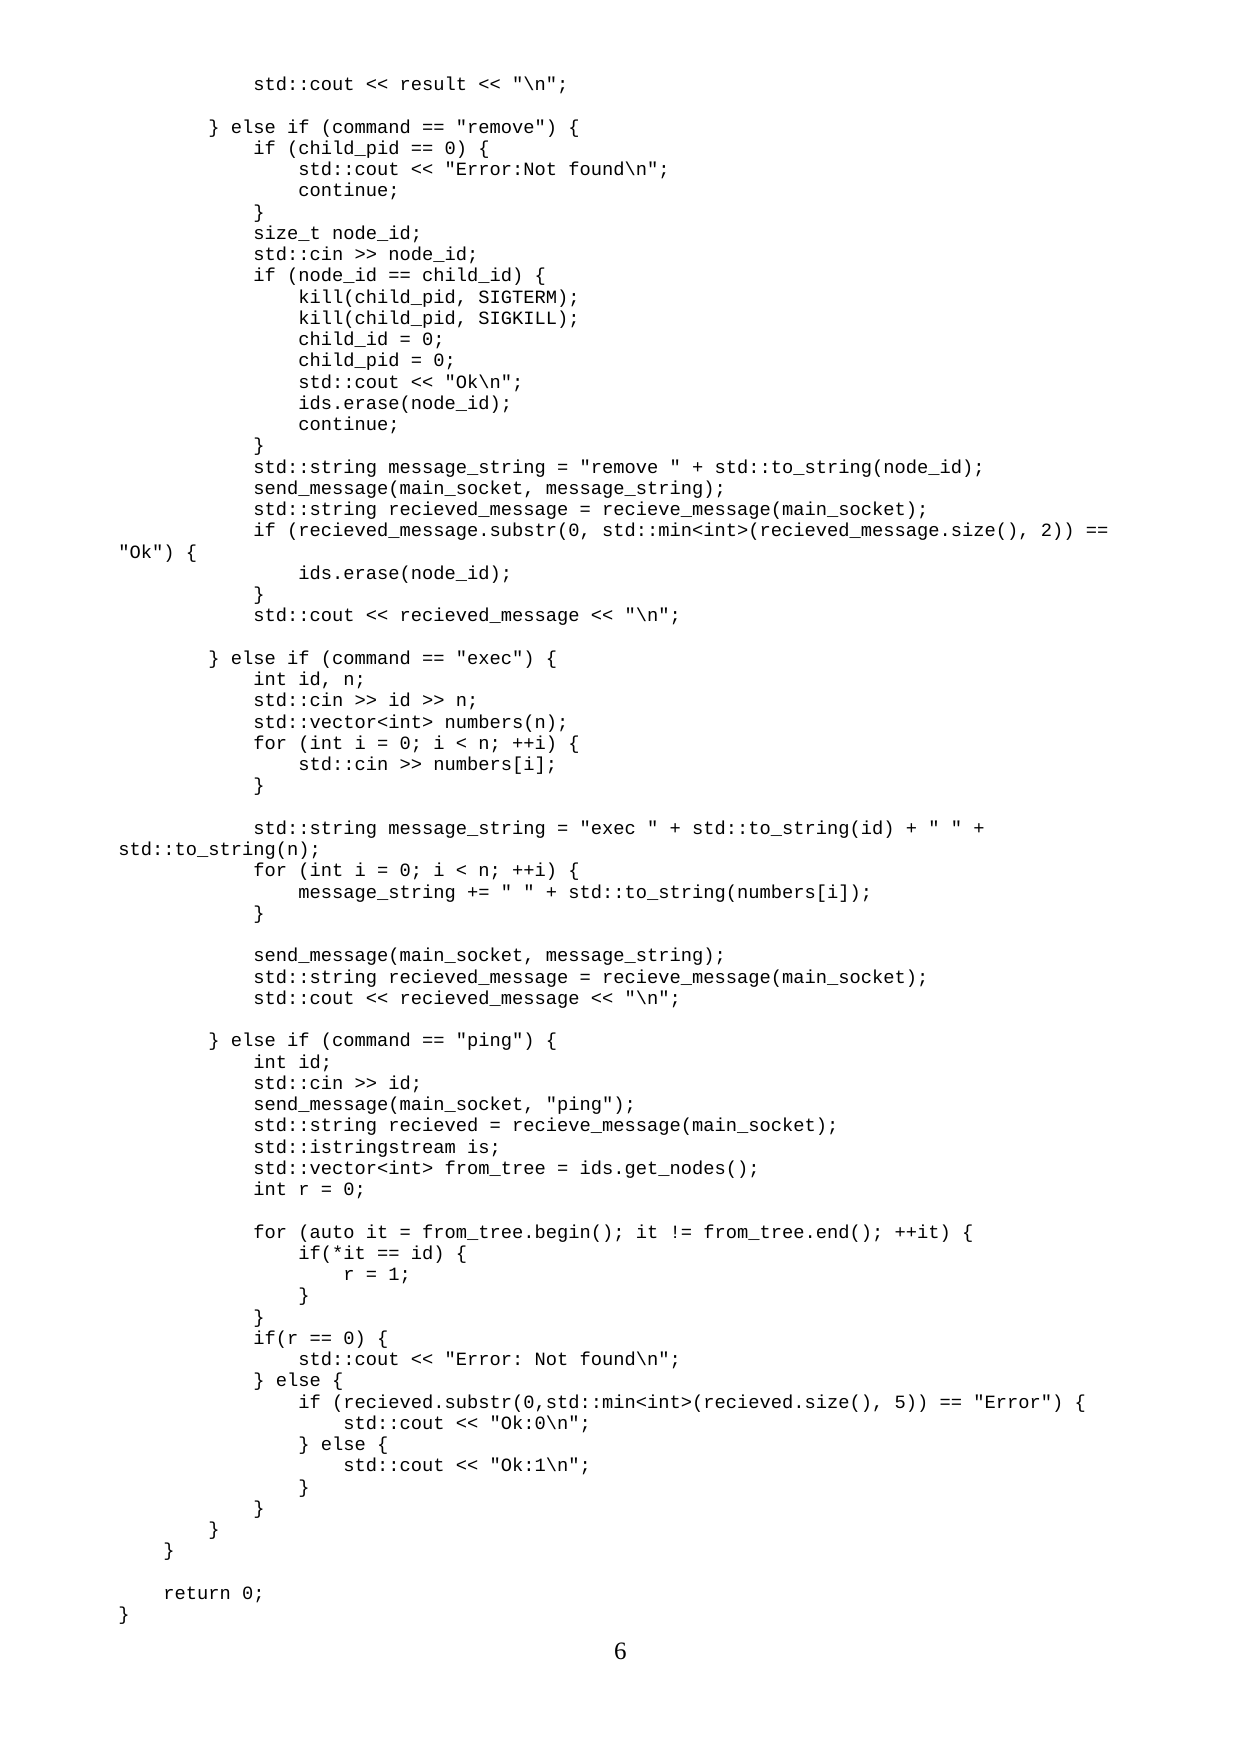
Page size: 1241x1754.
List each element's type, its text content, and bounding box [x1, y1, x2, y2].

text } else { [118, 1371, 1122, 1392]
text if (recieved_message.substr(0, std::min<int>(recieved_message.size(), 2)) == "Ok") { [118, 521, 1122, 564]
text } [118, 436, 1122, 457]
text } else if (command == "remove") { [118, 117, 1122, 139]
text ids.erase(node_id); [118, 564, 1122, 585]
text child_id = 0; [118, 330, 1122, 351]
text ids.erase(node_id); [118, 394, 1122, 415]
text std::cin >> node_id; [118, 245, 1122, 266]
text std::string message_string = "exec " + std::to_string(id) + " " + std::to_string(n); [118, 819, 1122, 861]
text send_message(main_socket, "ping"); [118, 1095, 1122, 1116]
text } [118, 1307, 1122, 1329]
text message_string += " " + std::to_string(numbers[i]); [118, 882, 1122, 904]
text continue; [118, 181, 1122, 202]
text std::cout << "Ok:1\n"; [118, 1456, 1122, 1477]
text std::cout << "Ok:0\n"; [118, 1414, 1122, 1435]
text if (node_id == child_id) { [118, 266, 1122, 287]
text int id, n; [118, 670, 1122, 691]
text kill(child_pid, SIGTERM); [118, 287, 1122, 309]
text } [118, 1477, 1122, 1499]
text std::vector<int> numbers(n); [118, 712, 1122, 734]
text std::istringstream is; [118, 1137, 1122, 1159]
text int r = 0; [118, 1180, 1122, 1201]
text } else if (command == "exec") { [118, 649, 1122, 670]
text } else if (command == "ping") { [118, 1031, 1122, 1052]
text if (recieved.substr(0,std::min<int>(recieved.size(), 5)) == "Error") { [118, 1392, 1122, 1414]
text continue; [118, 415, 1122, 436]
text std::string recieved_message = recieve_message(main_socket); [118, 500, 1122, 521]
text int id; [118, 1052, 1122, 1074]
text } [118, 1541, 1122, 1562]
text std::string recieved_message = recieve_message(main_socket); [118, 967, 1122, 989]
text send_message(main_socket, message_string); [118, 479, 1122, 500]
text } else { [118, 1435, 1122, 1456]
text } [118, 1520, 1122, 1541]
text size_t node_id; [118, 224, 1122, 245]
text std::cout << "Error:Not found\n"; [118, 160, 1122, 181]
text std::string recieved = recieve_message(main_socket); [118, 1116, 1122, 1137]
text if(r == 0) { [118, 1329, 1122, 1350]
text std::cout << "Error: Not found\n"; [118, 1350, 1122, 1371]
text std::cout << "Ok\n"; [118, 372, 1122, 394]
text kill(child_pid, SIGKILL); [118, 309, 1122, 330]
text std::cout << recieved_message << "\n"; [118, 989, 1122, 1010]
text } [118, 202, 1122, 224]
text std::cin >> id; [118, 1074, 1122, 1095]
text } [118, 776, 1122, 797]
text } [118, 904, 1122, 925]
text } [118, 585, 1122, 606]
text std::cin >> id >> n; [118, 691, 1122, 712]
text for (int i = 0; i < n; ++i) { [118, 861, 1122, 882]
text r = 1; [118, 1265, 1122, 1286]
text std::cin >> numbers[i]; [118, 755, 1122, 776]
text if(*it == id) { [118, 1244, 1122, 1265]
text for (int i = 0; i < n; ++i) { [118, 734, 1122, 755]
text child_pid = 0; [118, 351, 1122, 372]
text } [118, 1499, 1122, 1520]
text } [118, 1286, 1122, 1307]
text send_message(main_socket, message_string); [118, 946, 1122, 967]
text std::vector<int> from_tree = ids.get_nodes(); [118, 1159, 1122, 1180]
text if (child_pid == 0) { [118, 139, 1122, 160]
text std::cout << result << "\n"; [118, 75, 1122, 96]
text std::cout << recieved_message << "\n"; [118, 606, 1122, 627]
text std::string message_string = "remove " + std::to_string(node_id); [118, 457, 1122, 479]
text return 0; [118, 1584, 1122, 1605]
text for (auto it = from_tree.begin(); it != from_tree.end(); ++it) { [118, 1222, 1122, 1244]
text } [118, 1605, 1122, 1626]
